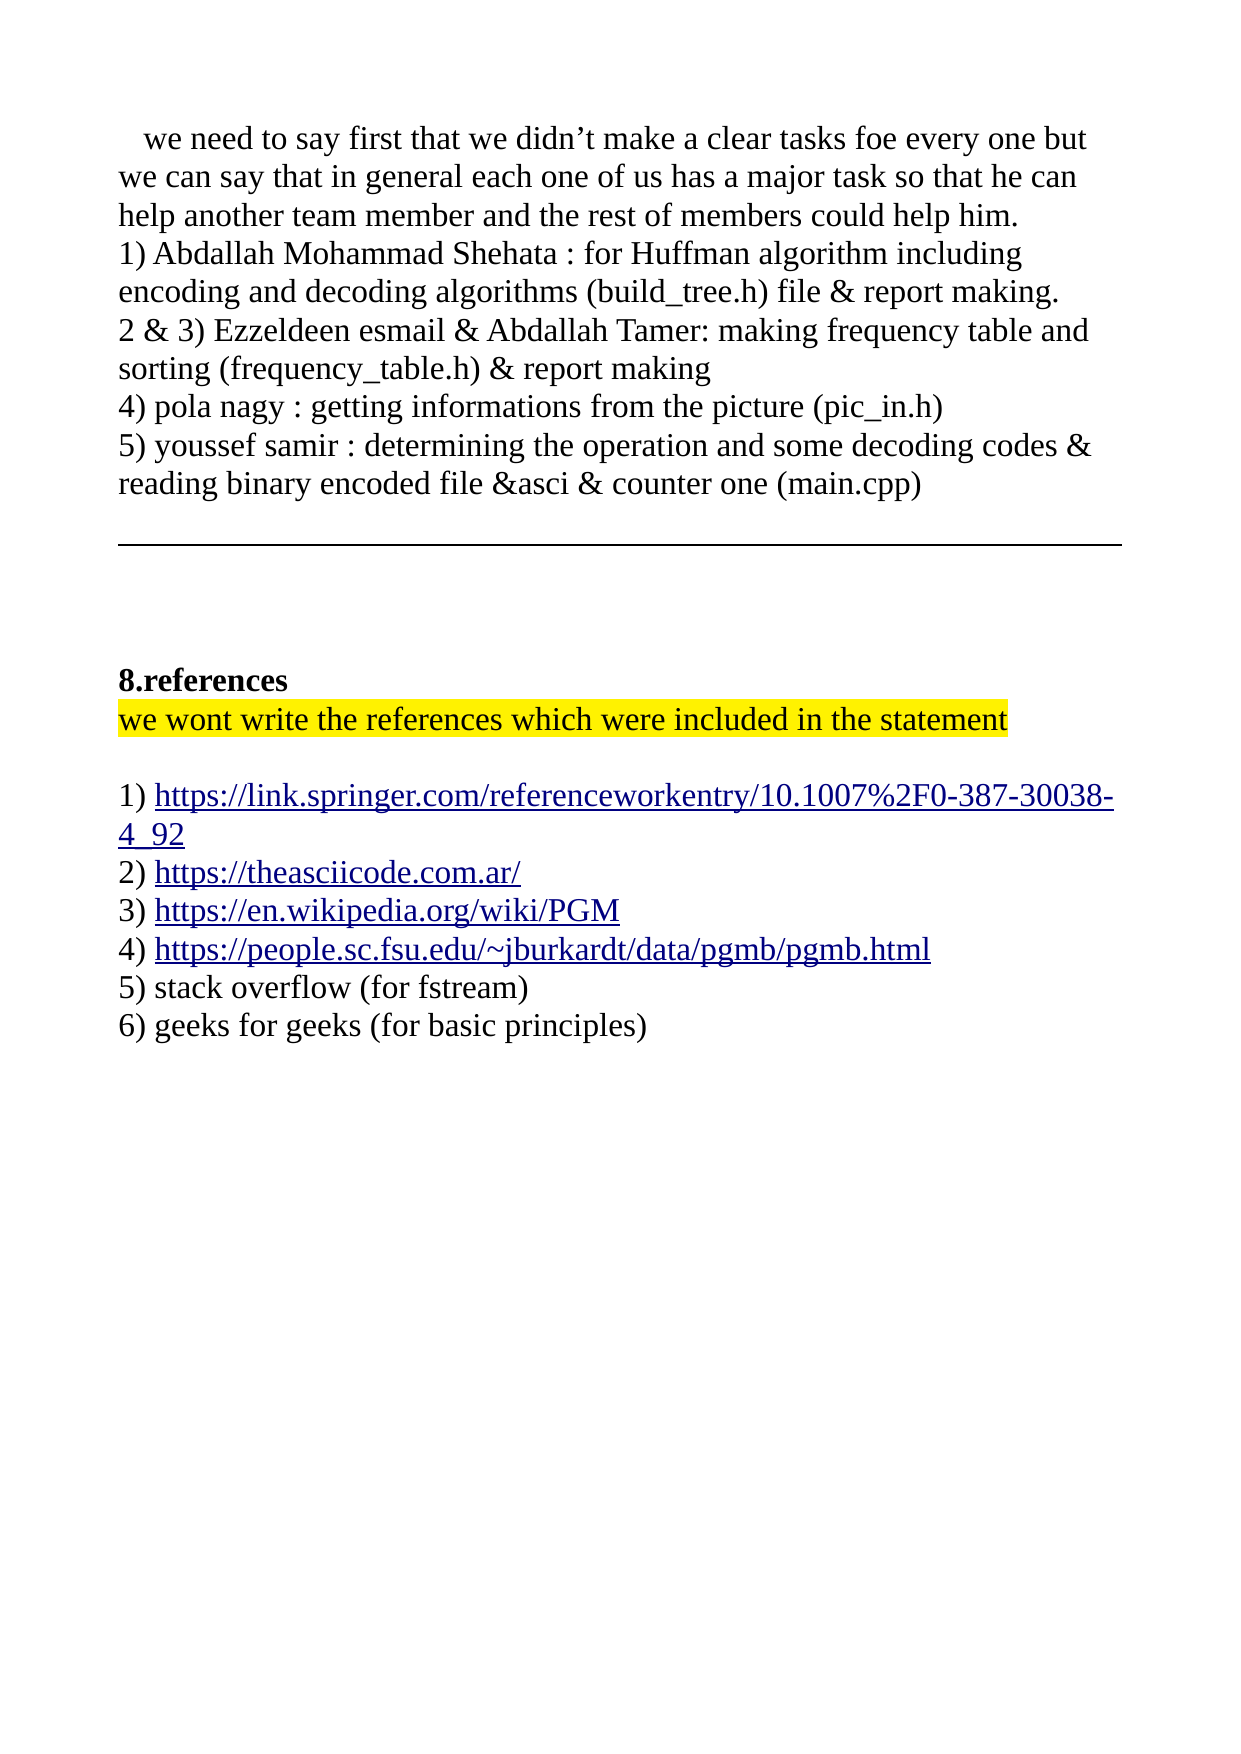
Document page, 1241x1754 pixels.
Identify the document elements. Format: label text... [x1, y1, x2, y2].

text we need to say first that we didn’t make a clear tasks foe every one but we can say that in general each one of us has a major task so that he can help another team member and the rest of members could help him. [118, 118, 1122, 233]
text 8.references [118, 661, 1122, 699]
text 6) geeks for geeks (for basic principles) [118, 1006, 1122, 1044]
text 3) https://en.wikipedia.org/wiki/PGM [118, 891, 1122, 929]
text 4) pola nagy : getting informations from the picture (pic_in.h) [118, 386, 1122, 425]
text we wont write the references which were included in the statement [118, 699, 1122, 737]
text 4) https://people.sc.fsu.edu/~jburkardt/data/pgmb/pgmb.html [118, 929, 1122, 967]
text 5) stack overflow (for fstream) [118, 967, 1122, 1006]
text 1) Abdallah Mohammad Shehata : for Huffman algorithm including encoding and decoding algorithms (build_tree.h) file & report making. [118, 233, 1122, 310]
text 5) youssef samir : determining the operation and some decoding codes & reading binary encoded file &asci & counter one (main.cpp) [118, 425, 1122, 501]
text 2) https://theasciicode.com.ar/ [118, 852, 1122, 891]
text 2 & 3) Ezzeldeen esmail & Abdallah Tamer: making frequency table and sorting (frequency_table.h) & report making [118, 310, 1122, 386]
text 1) https://link.springer.com/referenceworkentry/10.1007%2F0-387-30038-4_92 [118, 776, 1122, 852]
